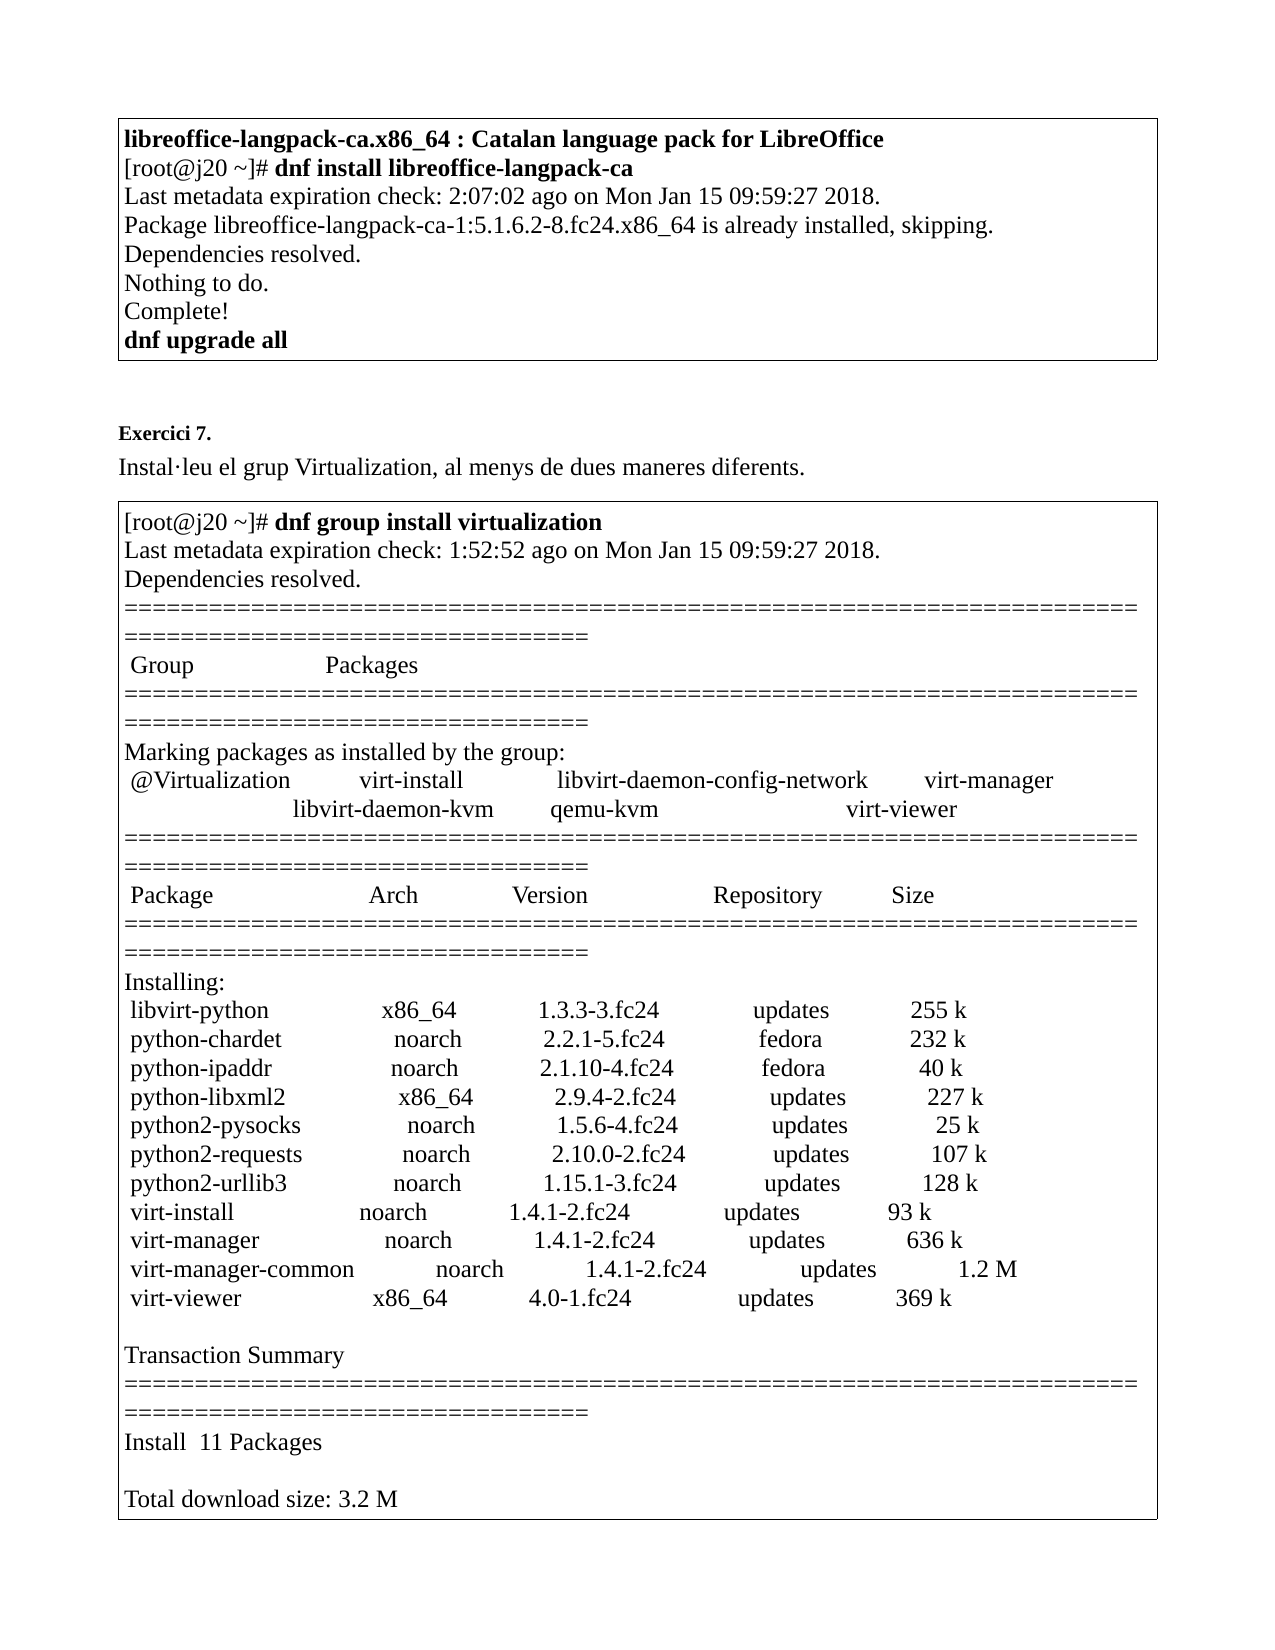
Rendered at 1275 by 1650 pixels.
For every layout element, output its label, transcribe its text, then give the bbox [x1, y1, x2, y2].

table_header libreoffice-langpack-ca.x86_64 : Catalan language pack for LibreOffice [root@j20 ~]# dnf install libreoffice-langpack-ca Last metadata expiration check: 2:07:02 ago on Mon Jan 15 09:59:27 2018. Package libreoffice-langpack-ca-1:5.1.6.2-8.fc24.x86_64 is already installed, skipping. Dependencies resolved. Nothing to do. Complete! dnf upgrade all [119, 119, 1157, 360]
table_header [root@j20 ~]# dnf group install virtualization Last metadata expiration check: 1:52:52 ago on Mon Jan 15 09:59:27 2018. Dependencies resolved. ========================================================================================================= Group Packages ========================================================================================================= Marking packages as installed by the group: @Virtualization virt-install libvirt-daemon-config-network virt-manager libvirt-daemon-kvm qemu-kvm virt-viewer ========================================================================================================= Package Arch Version Repository Size ========================================================================================================= Installing: libvirt-python x86_64 1.3.3-3.fc24 updates 255 k python-chardet noarch 2.2.1-5.fc24 fedora 232 k python-ipaddr noarch 2.1.10-4.fc24 fedora 40 k python-libxml2 x86_64 2.9.4-2.fc24 updates 227 k python2-pysocks noarch 1.5.6-4.fc24 updates 25 k python2-requests noarch 2.10.0-2.fc24 updates 107 k python2-urllib3 noarch 1.15.1-3.fc24 updates 128 k virt-install noarch 1.4.1-2.fc24 updates 93 k virt-manager noarch 1.4.1-2.fc24 updates 636 k virt-manager-common noarch 1.4.1-2.fc24 updates 1.2 M virt-viewer x86_64 4.0-1.fc24 updates 369 k Transaction Summary ========================================================================================================= Install 11 Packages Total download size: 3.2 M [119, 502, 1157, 1518]
subtitle Exercici 7. [118, 421, 1157, 445]
text Instal·leu el grup Virtualization, al menys de dues maneres diferents. [118, 452, 1157, 480]
